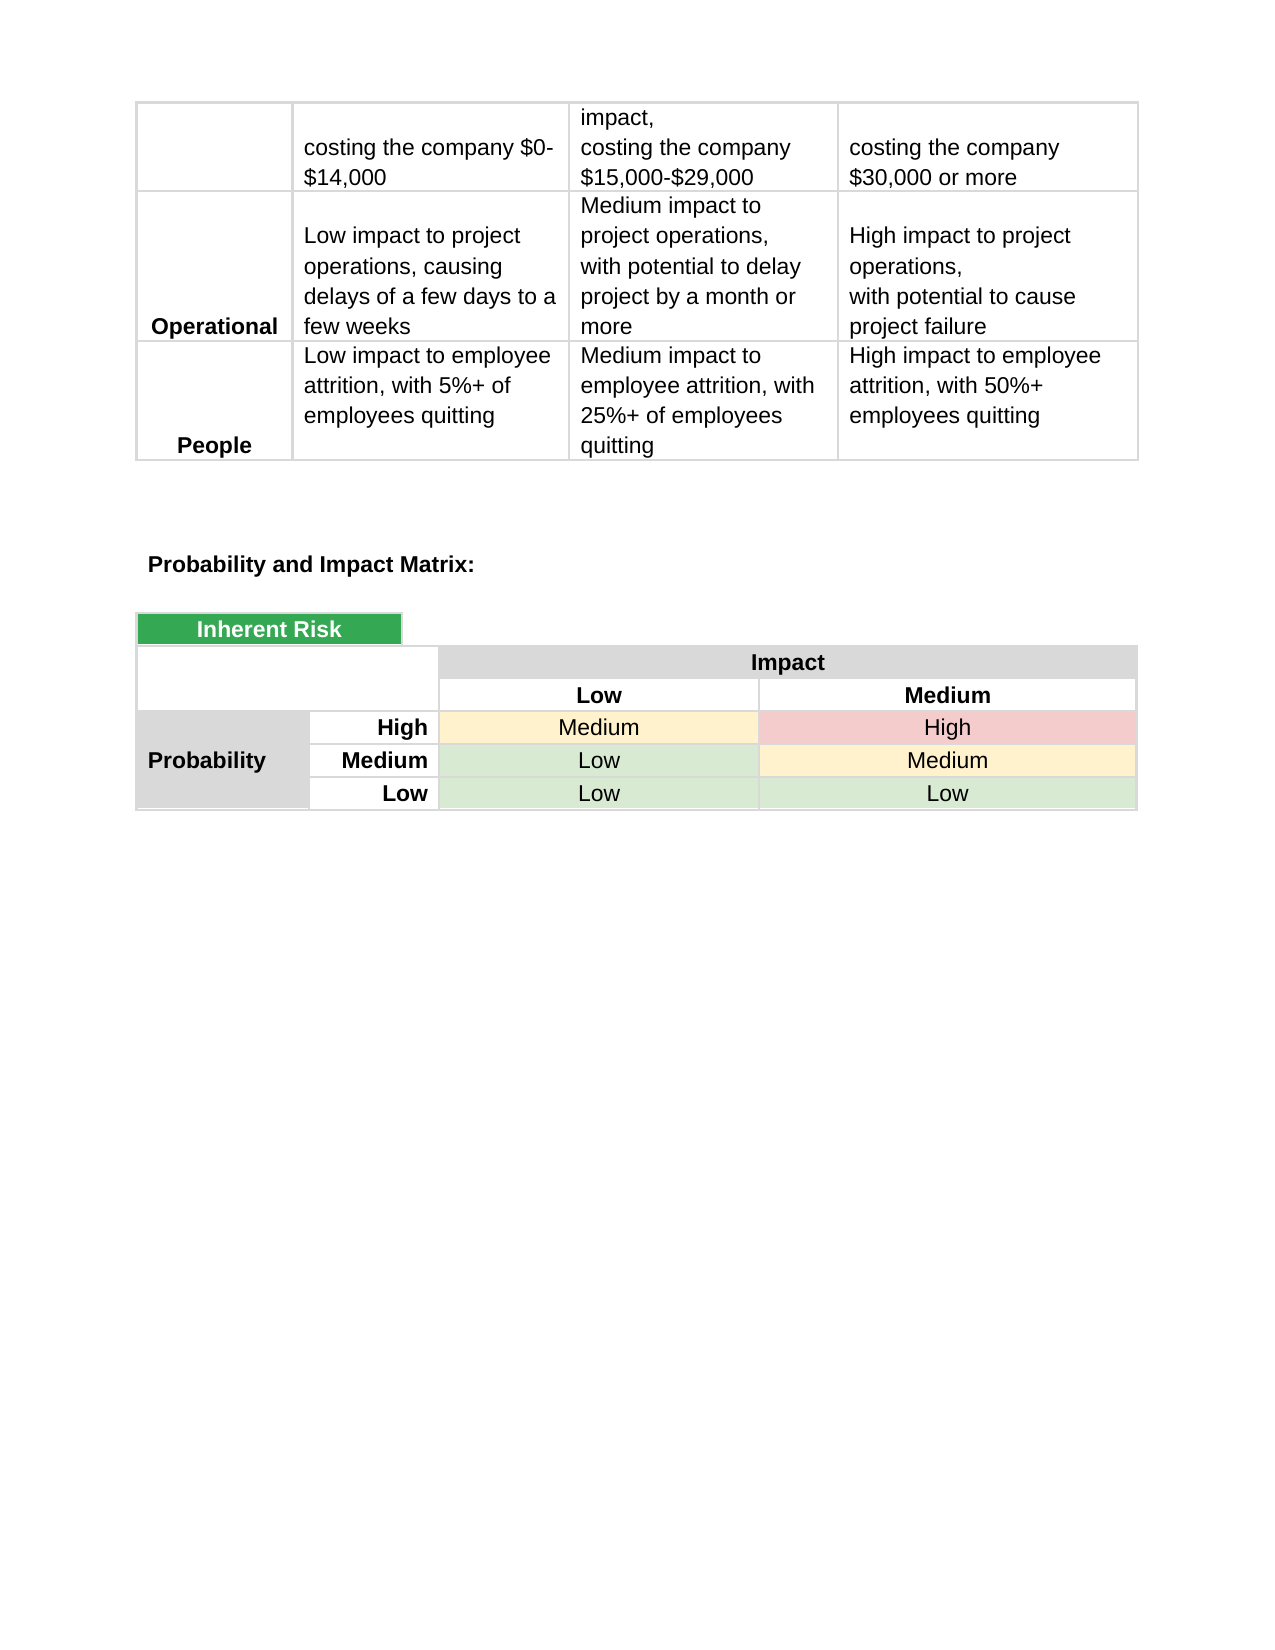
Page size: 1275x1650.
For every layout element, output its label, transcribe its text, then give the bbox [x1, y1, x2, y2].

table_cell Low [310, 778, 438, 808]
table_cell Low [440, 745, 758, 776]
table_cell impact, costing the company $15,000-$29,000 [570, 104, 837, 190]
table_cell Medium [440, 712, 758, 743]
table_cell People [138, 342, 291, 458]
table_cell [138, 104, 291, 190]
table_cell Medium [310, 745, 438, 776]
table_cell Medium [760, 745, 1135, 776]
table_header [403, 612, 1136, 644]
table_cell costing the company $0-$14,000 [294, 104, 568, 190]
table_cell High impact to project operations, with potential to cause project failure [839, 192, 1137, 339]
table_cell [138, 647, 438, 710]
table_cell High [760, 712, 1135, 743]
table_cell Medium impact to employee attrition, with 25%+ of employees quitting [570, 342, 837, 458]
table_cell Operational [138, 192, 291, 339]
table_cell Medium [760, 679, 1135, 710]
table_cell Low [440, 679, 758, 710]
table_cell Low [760, 778, 1135, 808]
table_cell Medium impact to project operations, with potential to delay project by a month or more [570, 192, 837, 339]
table_header Inherent Risk [138, 614, 401, 644]
table_cell Low impact to employee attrition, with 5%+ of employees quitting [294, 342, 568, 458]
text Probability and Impact Matrix: [148, 551, 1127, 578]
table_cell High [310, 712, 438, 743]
table_cell costing the company $30,000 or more [839, 104, 1137, 190]
table_cell Low impact to project operations, causing delays of a few days to a few weeks [294, 192, 568, 339]
table_cell Impact [440, 647, 1135, 677]
table_cell High impact to employee attrition, with 50%+ employees quitting [839, 342, 1137, 458]
table_cell Low [440, 778, 758, 808]
table_cell Probability [138, 712, 308, 808]
